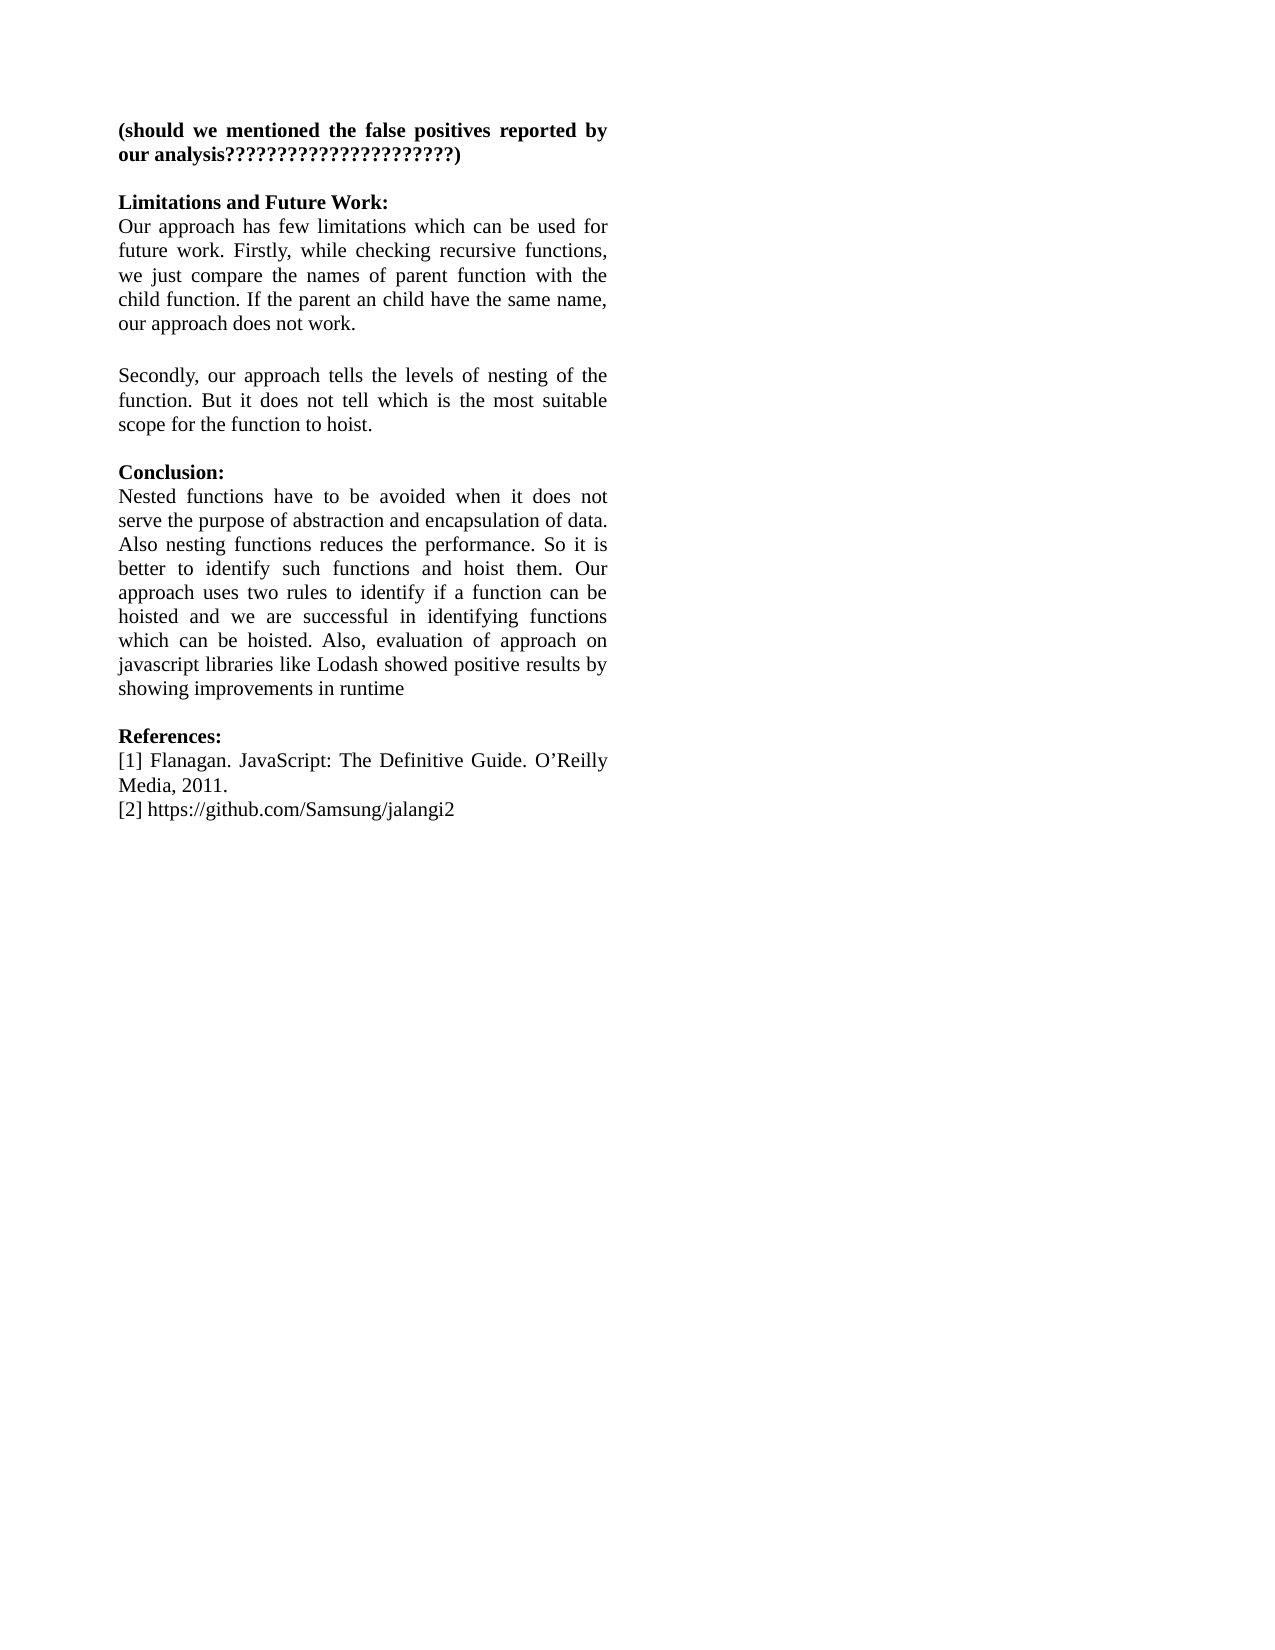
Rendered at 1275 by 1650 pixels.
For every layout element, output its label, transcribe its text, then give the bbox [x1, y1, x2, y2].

text Conclusion: [118, 460, 608, 484]
text [2] https://github.com/Samsung/jalangi2 [118, 797, 608, 821]
text [1] Flanagan. JavaScript: The Definitive Guide. O’Reilly Media, 2011. [118, 748, 608, 797]
text Secondly, our approach tells the levels of nesting of the function. But it does not tell which is the most suitable scope for the function to hoist. [118, 363, 608, 436]
text Our approach has few limitations which can be used for future work. Firstly, while checking recursive functions, we just compare the names of parent function with the child function. If the parent an child have the same name, our approach does not work. [118, 214, 608, 335]
text References: [118, 724, 608, 748]
text Limitations and Future Work: [118, 190, 608, 214]
text (should we mentioned the false positives reported by our analysis??????????????????????) [118, 118, 608, 166]
text Nested functions have to be avoided when it does not serve the purpose of abstraction and encapsulation of data. Also nesting functions reduces the performance. So it is better to identify such functions and hoist them. Our approach uses two rules to identify if a function can be hoisted and we are successful in identifying functions which can be hoisted. Also, evaluation of approach on javascript libraries like Lodash showed positive results by showing improvements in runtime [118, 484, 608, 700]
